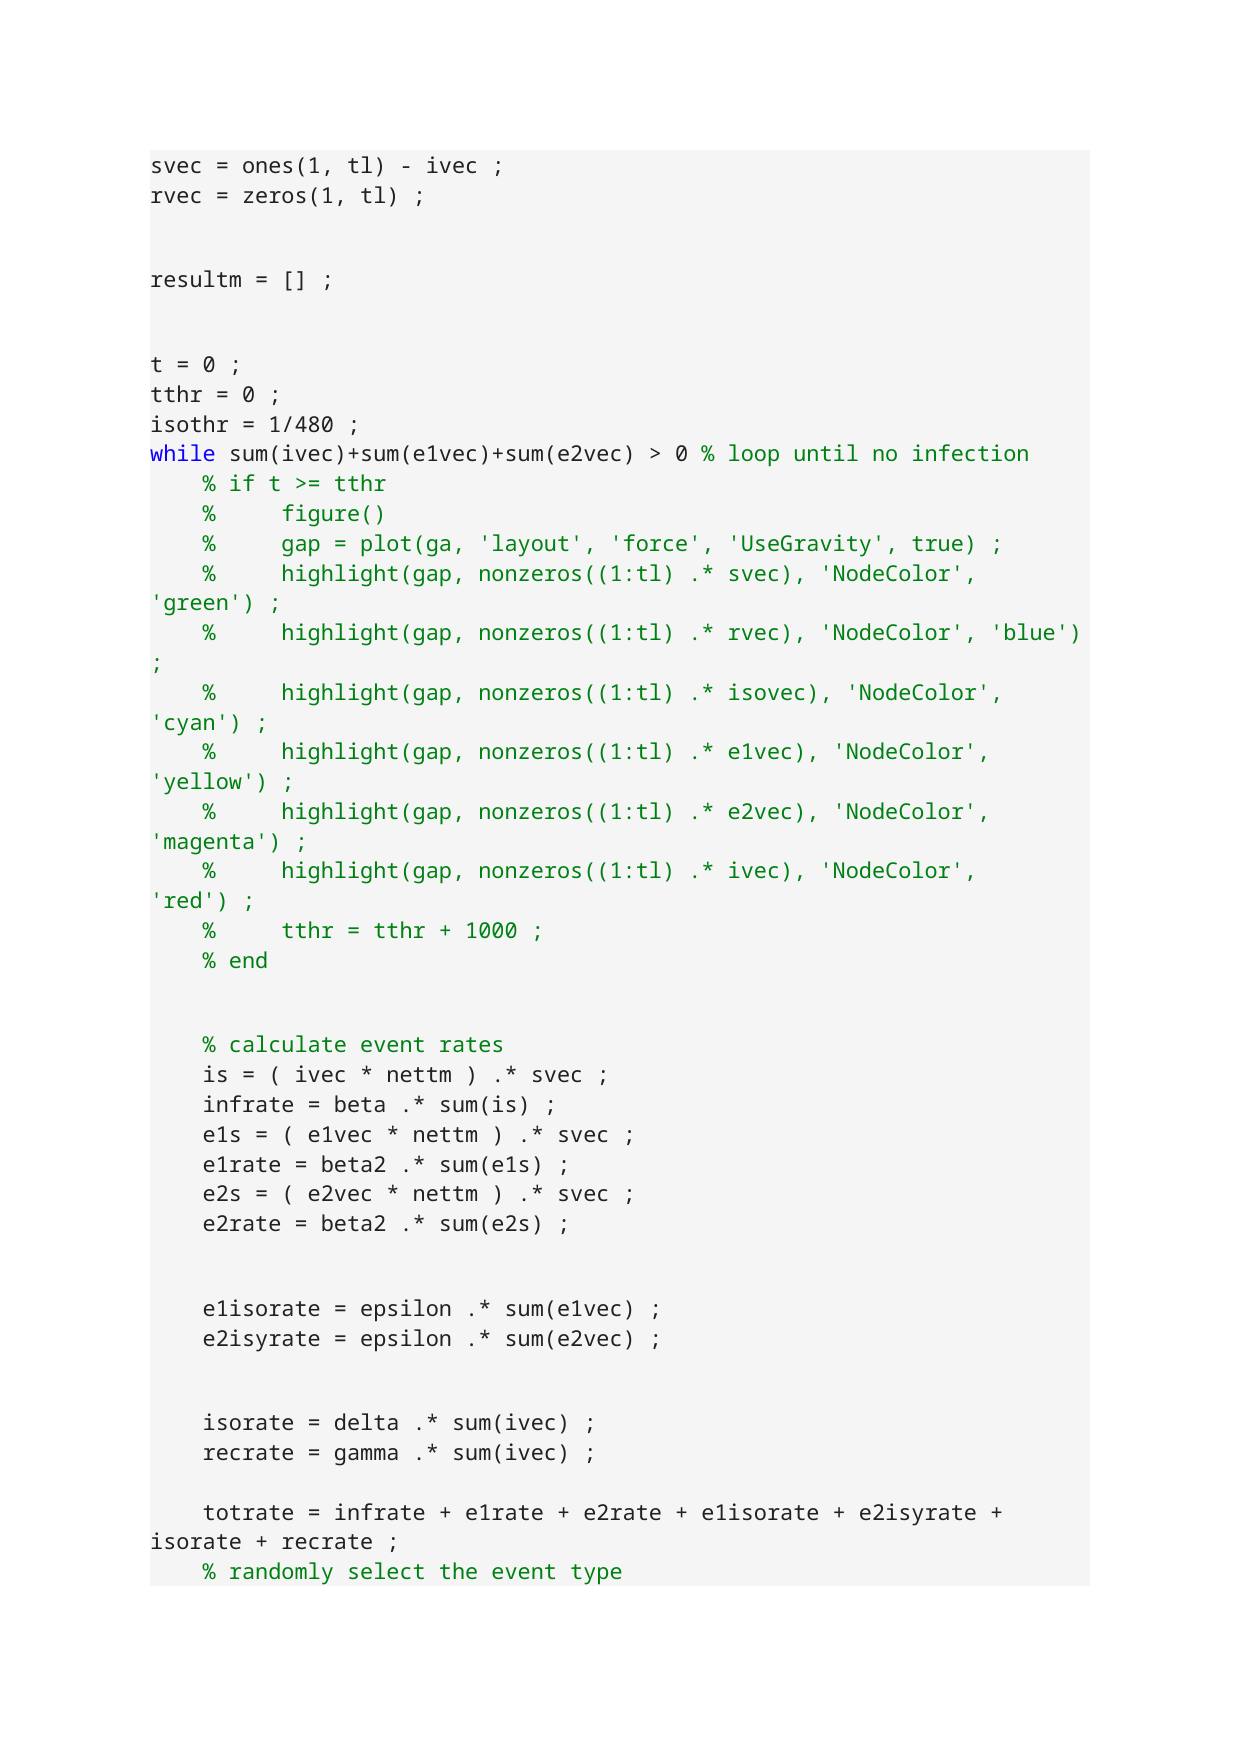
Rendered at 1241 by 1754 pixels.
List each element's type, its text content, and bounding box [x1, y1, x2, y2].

text svec = ones(1, tl) - ivec ; [150, 150, 1090, 180]
text t = 0 ; [150, 349, 1090, 379]
text % calculate event rates [150, 1029, 1090, 1059]
text resultm = [] ; [150, 264, 1090, 294]
text tthr = 0 ; [150, 379, 1090, 408]
text % end [150, 945, 1090, 974]
text infrate = beta .* sum(is) ; [150, 1089, 1090, 1119]
text % highlight(gap, nonzeros((1:tl) .* e2vec), 'NodeColor', 'magenta') ; [150, 796, 1090, 855]
text isothr = 1/480 ; [150, 408, 1090, 438]
text recrate = gamma .* sum(ivec) ; [150, 1437, 1090, 1467]
text e2rate = beta2 .* sum(e2s) ; [150, 1208, 1090, 1238]
text rvec = zeros(1, tl) ; [150, 180, 1090, 209]
text % highlight(gap, nonzeros((1:tl) .* rvec), 'NodeColor', 'blue') ; [150, 617, 1090, 677]
text % highlight(gap, nonzeros((1:tl) .* isovec), 'NodeColor', 'cyan') ; [150, 677, 1090, 736]
text % highlight(gap, nonzeros((1:tl) .* ivec), 'NodeColor', 'red') ; [150, 855, 1090, 915]
text % highlight(gap, nonzeros((1:tl) .* e1vec), 'NodeColor', 'yellow') ; [150, 736, 1090, 796]
text % figure() [150, 498, 1090, 528]
text % if t >= tthr [150, 468, 1090, 498]
text e1s = ( e1vec * nettm ) .* svec ; [150, 1119, 1090, 1148]
text isorate = delta .* sum(ivec) ; [150, 1407, 1090, 1437]
text % highlight(gap, nonzeros((1:tl) .* svec), 'NodeColor', 'green') ; [150, 557, 1090, 617]
text is = ( ivec * nettm ) .* svec ; [150, 1059, 1090, 1089]
text e1isorate = epsilon .* sum(e1vec) ; [150, 1293, 1090, 1322]
text % randomly select the event type [150, 1556, 1090, 1586]
text e1rate = beta2 .* sum(e1s) ; [150, 1148, 1090, 1178]
text totrate = infrate + e1rate + e2rate + e1isorate + e2isyrate + isorate + recrate ; [150, 1496, 1090, 1556]
text % tthr = tthr + 1000 ; [150, 915, 1090, 945]
text while sum(ivec)+sum(e1vec)+sum(e2vec) > 0 % loop until no infection [150, 438, 1090, 468]
text e2s = ( e2vec * nettm ) .* svec ; [150, 1178, 1090, 1208]
text % gap = plot(ga, 'layout', 'force', 'UseGravity', true) ; [150, 528, 1090, 557]
text e2isyrate = epsilon .* sum(e2vec) ; [150, 1322, 1090, 1352]
